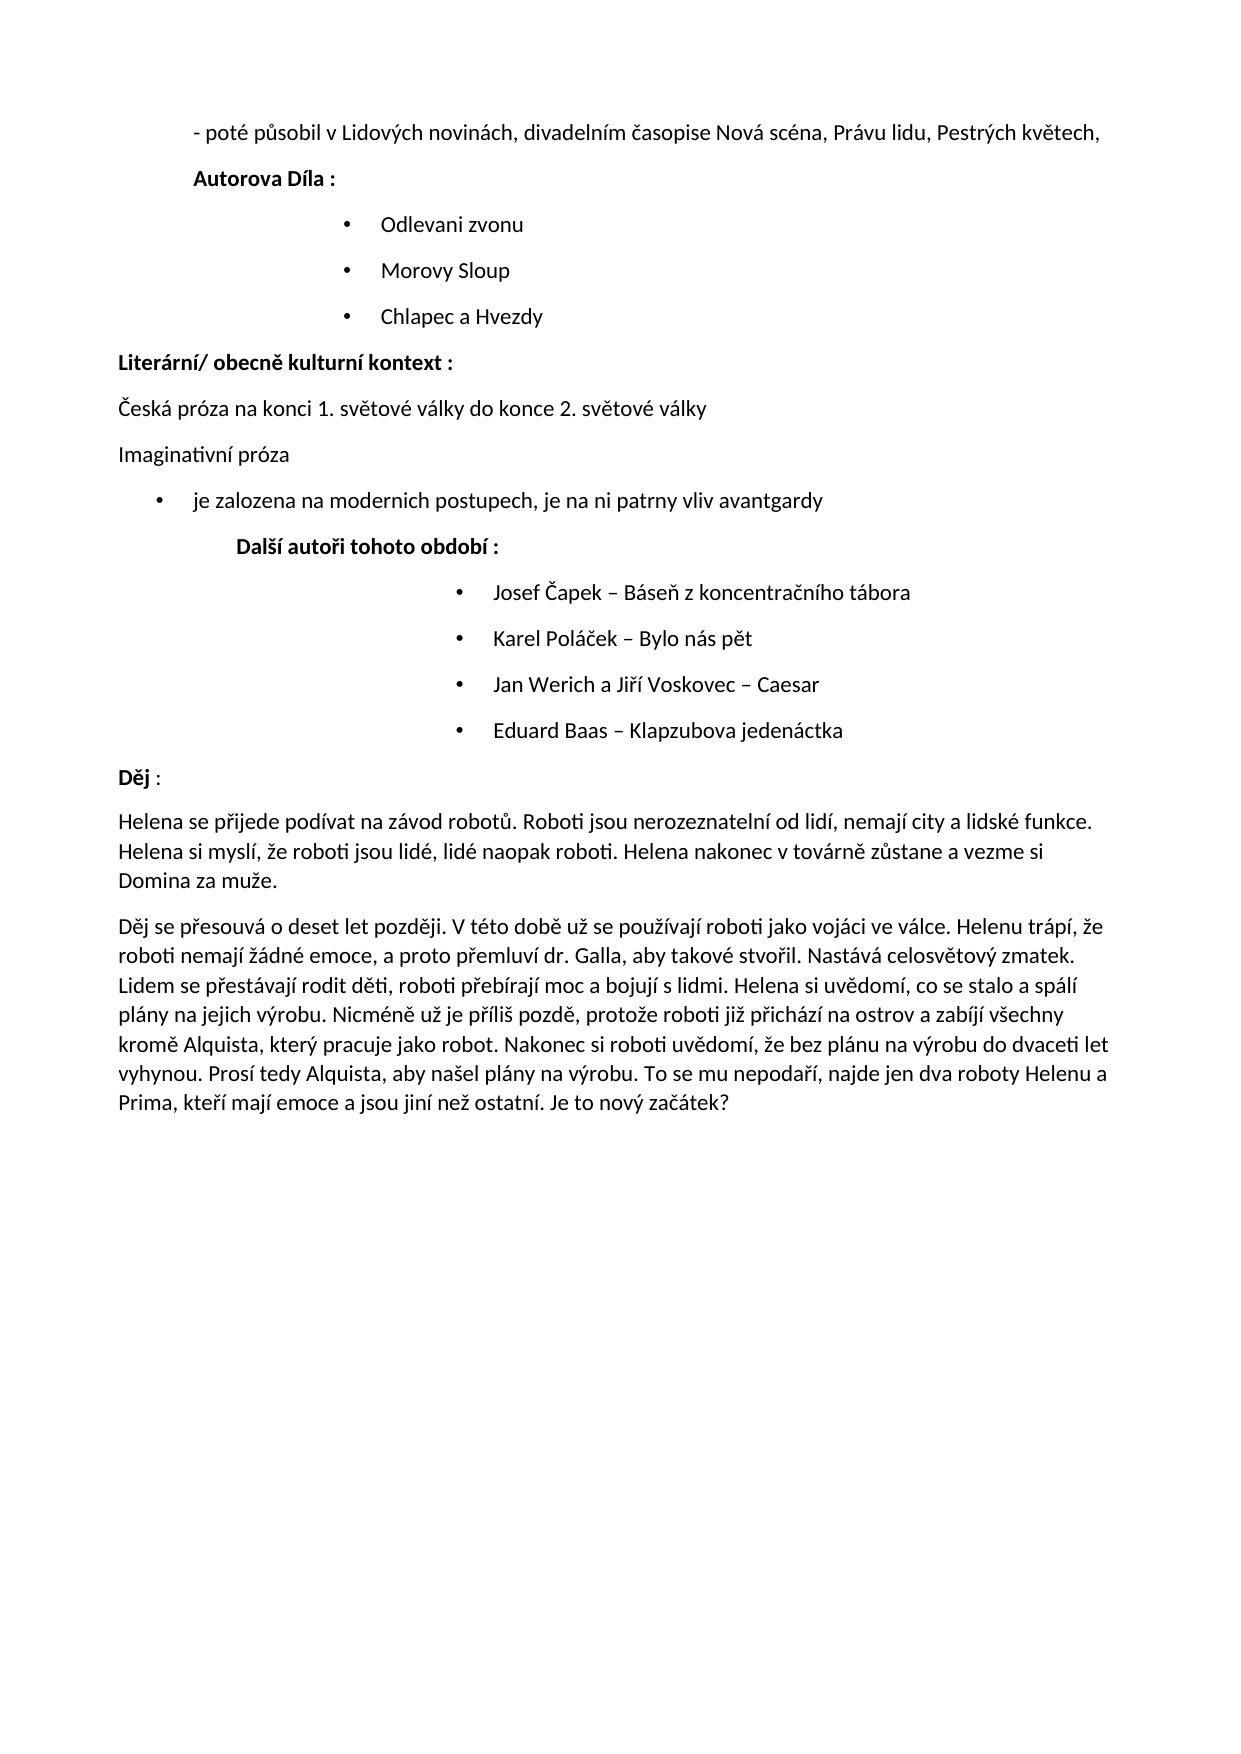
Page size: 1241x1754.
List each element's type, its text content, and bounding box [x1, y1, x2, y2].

list Morovy Sloup [343, 256, 1122, 284]
list Karel Poláček – Bylo nás pět [456, 624, 1122, 653]
text Děj se přesouvá o deset let později. V této době už se používají roboti jako vojáci ve válce. Helenu trápí, že roboti nemají žádné emoce, a proto přemluví dr. Galla, aby takové stvořil. Nastává celosvětový zmatek. Lidem se přestávají rodit děti, roboti přebírají moc a bojují s lidmi. Helena si uvědomí, co se stalo a spálí plány na jejich výrobu. Nicméně už je příliš pozdě, protože roboti již přichází na ostrov a zabíjí všechny kromě Alquista, který pracuje jako robot. Nakonec si roboti uvědomí, že bez plánu na výrobu do dvaceti let vyhynou. Prosí tedy Alquista, aby našel plány na výrobu. To se mu nepodaří, najde jen dva roboty Helenu a Prima, kteří mají emoce a jsou jiní než ostatní. Je to nový začátek? [118, 912, 1122, 1175]
list Jan Werich a Jiří Voskovec – Caesar [456, 671, 1122, 699]
text Imaginativní próza [118, 440, 1122, 468]
list Josef Čapek – Báseň z koncentračního tábora [456, 578, 1122, 607]
text Další autoři tohoto období : [118, 532, 1122, 561]
text Literární/ obecně kulturní kontext : [118, 348, 1122, 376]
text Děj : [118, 763, 1122, 791]
text Autorova Díla : [193, 164, 1122, 192]
text - poté působil v Lidových novinách, divadelním časopise Nová scéna, Právu lidu, Pestrých květech, [193, 118, 1122, 146]
list Eduard Baas – Klapzubova jedenáctka [456, 717, 1122, 745]
list Chlapec a Hvezdy [343, 302, 1122, 330]
text Česká próza na konci 1. světové války do konce 2. světové války [118, 394, 1122, 422]
text Helena se přijede podívat na závod robotů. Roboti jsou nerozeznatelní od lidí, nemají city a lidské funkce. Helena si myslí, že roboti jsou lidé, lidé naopak roboti. Helena nakonec v továrně zůstane a vezme si Domina za muže. [118, 807, 1122, 894]
list je zalozena na modernich postupech, je na ni patrny vliv avantgardy [156, 486, 1122, 514]
list Odlevani zvonu [343, 210, 1122, 238]
